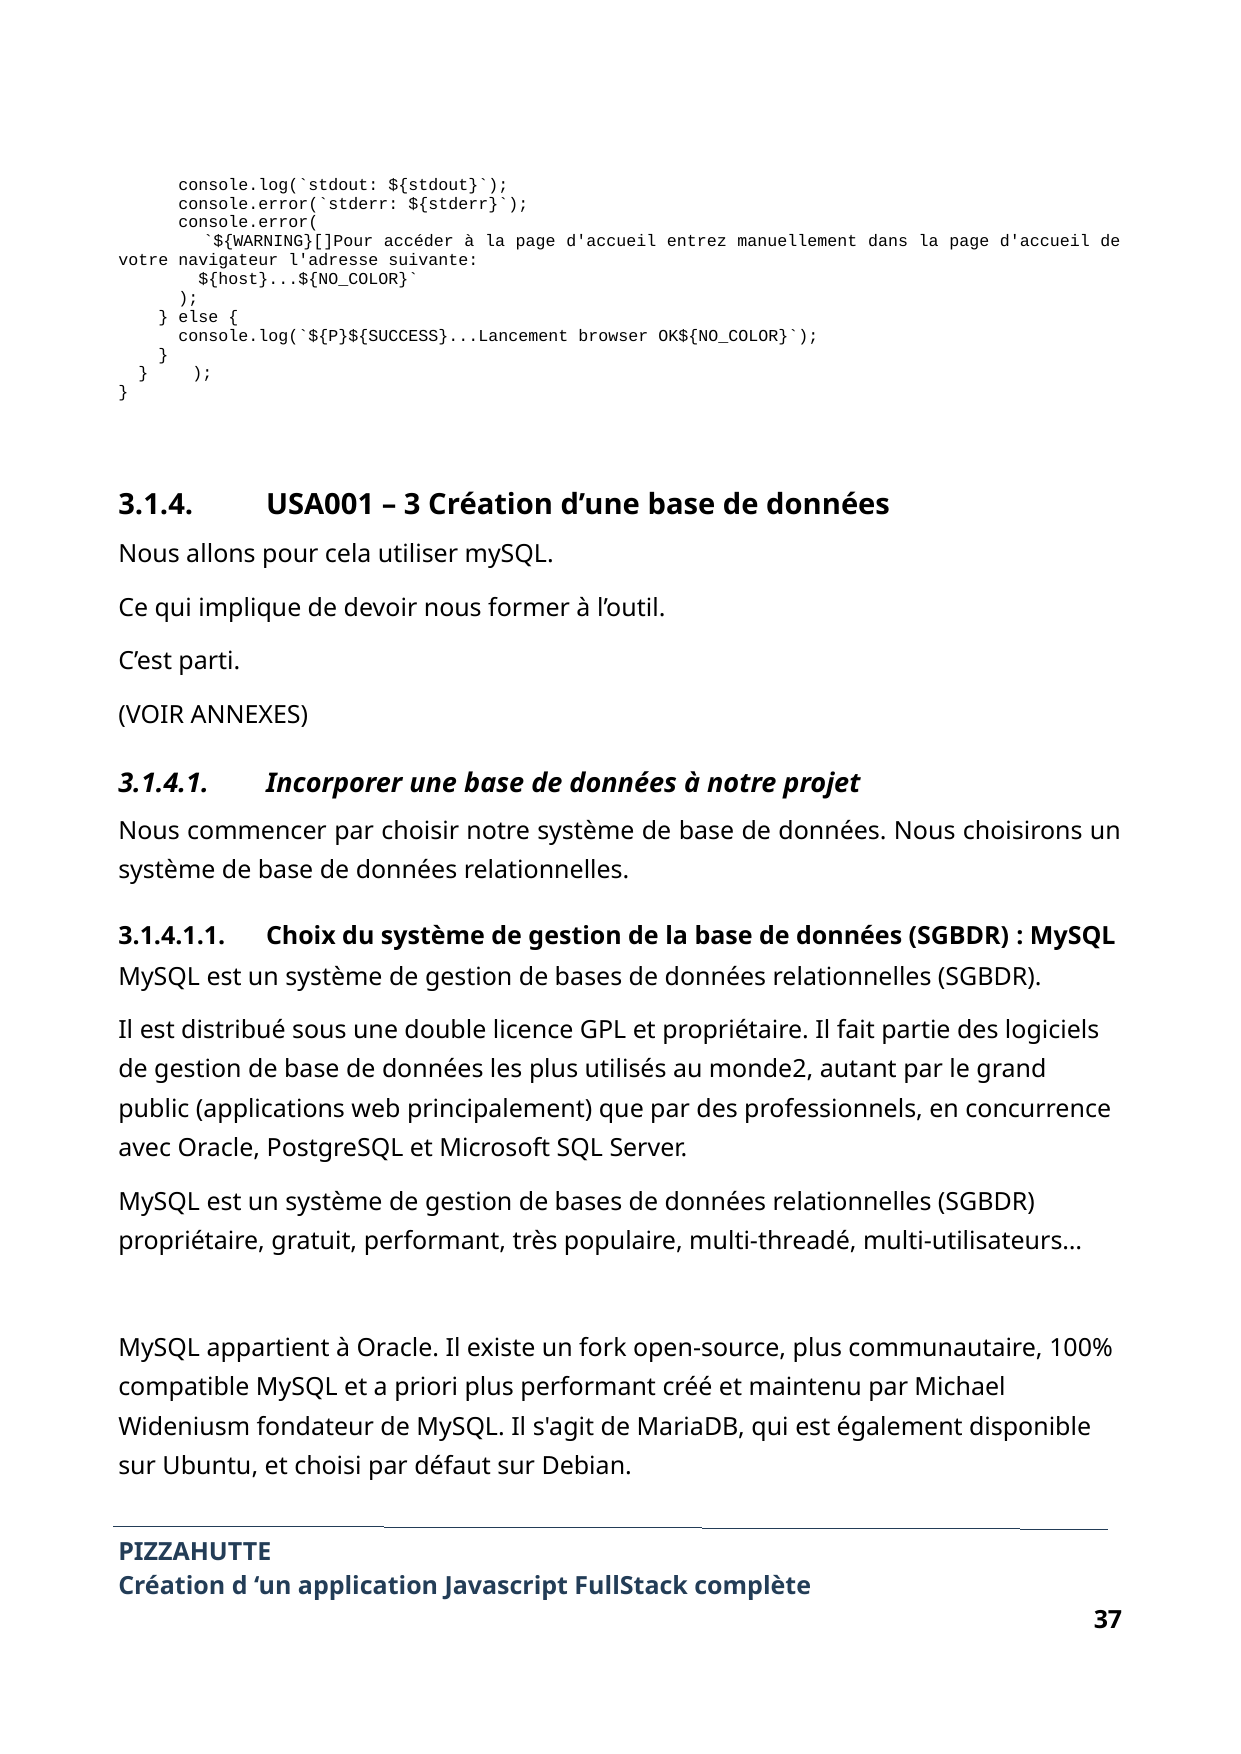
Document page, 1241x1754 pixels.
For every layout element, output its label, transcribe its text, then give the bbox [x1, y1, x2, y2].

text } [118, 346, 1122, 365]
text console.log(`${P}${SUCCESS}...Lancement browser OK${NO_COLOR}`); [118, 327, 1122, 346]
text console.error( [118, 214, 1122, 233]
text ); [118, 289, 1122, 308]
text Il est distribué sous une double licence GPL et propriétaire. Il fait partie des logiciels de gestion de base de données les plus utilisés au monde2, autant par le grand public (applications web principalement) que par des professionnels, en concurrence avec Oracle, PostgreSQL et Microsoft SQL Server. [118, 1012, 1122, 1163]
text console.log(`stdout: ${stdout}`); [118, 176, 1122, 195]
text } [118, 384, 1122, 403]
subtitle USA001 – 3 Création d’une base de données [118, 483, 1122, 523]
text Nous allons pour cela utiliser mySQL. [118, 536, 1122, 569]
text } ); [118, 365, 1122, 384]
subtitle Incorporer une base de données à notre projet [118, 763, 1122, 800]
text Nous commencer par choisir notre système de base de données. Nous choisirons un système de base de données relationnelles. [118, 812, 1122, 886]
text MySQL est un système de gestion de bases de données relationnelles (SGBDR) propriétaire, gratuit, performant, très populaire, multi-threadé, multi-utilisateurs… [118, 1183, 1122, 1256]
text (VOIR ANNEXES) [118, 697, 1122, 731]
text MySQL est un système de gestion de bases de données relationnelles (SGBDR). [118, 958, 1122, 992]
text MySQL appartient à Oracle. Il existe un fork open-source, plus communautaire, 100% compatible MySQL et a priori plus performant créé et maintenu par Michael Wideniusm fondateur de MySQL. Il s'agit de MariaDB, qui est également disponible sur Ubuntu, et choisi par défaut sur Debian. [118, 1330, 1122, 1481]
text ${host}...${NO_COLOR}` [118, 271, 1122, 289]
text Ce qui implique de devoir nous former à l’outil. [118, 589, 1122, 623]
text `${WARNING}[]Pour accéder à la page d'accueil entrez manuellement dans la page d'accueil de votre navigateur l'adresse suivante: [118, 233, 1122, 271]
text C’est parti. [118, 643, 1122, 677]
text console.error(`stderr: ${stderr}`); [118, 195, 1122, 214]
subtitle Choix du système de gestion de la base de données (SGBDR) : MySQL [118, 918, 1122, 952]
text } else { [118, 308, 1122, 327]
